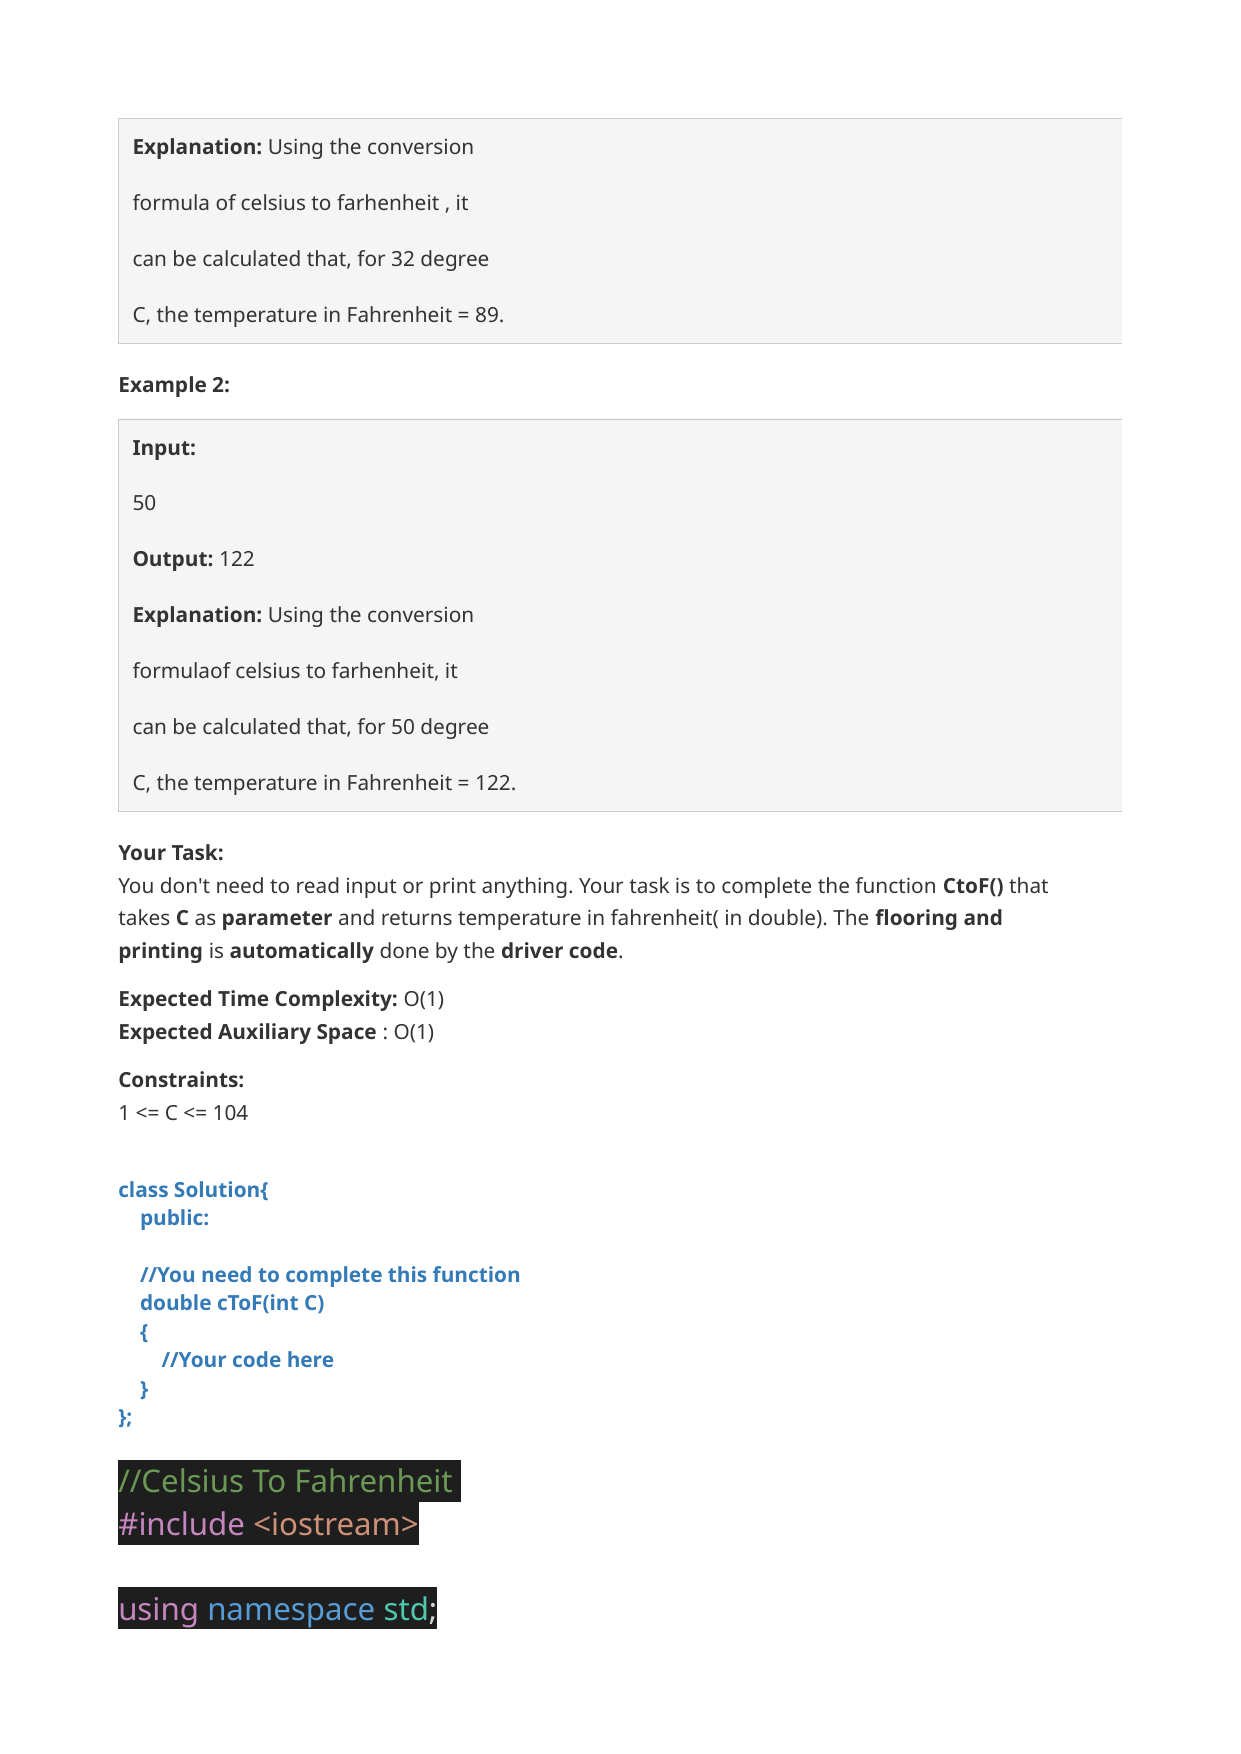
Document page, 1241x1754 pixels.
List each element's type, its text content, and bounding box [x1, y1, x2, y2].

text C, the temperature in Fahrenheit = 89. [119, 286, 1122, 343]
text //You need to complete this function [118, 1260, 1122, 1288]
text can be calculated that, for 32 degree [119, 230, 1122, 273]
text formula of celsius to farhenheit , it [119, 174, 1122, 217]
text Constraints: 1 <= C <= 104 [118, 1065, 1122, 1126]
text Example 2: [118, 370, 1122, 399]
text can be calculated that, for 50 degree [119, 698, 1122, 741]
text class Solution{ [118, 1175, 1122, 1203]
text Explanation: Using the conversion [119, 119, 1122, 161]
text formulaof celsius to farhenheit, it [119, 642, 1122, 685]
text //Your code here [118, 1345, 1122, 1374]
text Explanation: Using the conversion [119, 586, 1122, 629]
text C, the temperature in Fahrenheit = 122. [119, 754, 1122, 811]
text //Celsius To Fahrenheit [118, 1459, 1122, 1502]
text Output: 122 [119, 530, 1122, 573]
text }; [118, 1402, 1122, 1431]
text Expected Time Complexity: O(1) Expected Auxiliary Space : O(1) [118, 984, 1122, 1045]
text 50 [119, 474, 1122, 517]
text double cToF(int C) [118, 1288, 1122, 1317]
text Input: [119, 420, 1122, 461]
text { [118, 1317, 1122, 1345]
text using namespace std; [118, 1587, 1122, 1629]
text Your Task: You don't need to read input or print anything. Your task is to complete the function CtoF() that takes C as parameter and returns temperature in fahrenheit( in double). The flooring and printing is automatically done by the driver code. [118, 838, 1122, 964]
text } [118, 1374, 1122, 1402]
text #include <iostream> [118, 1502, 1122, 1545]
text public: [118, 1203, 1122, 1232]
